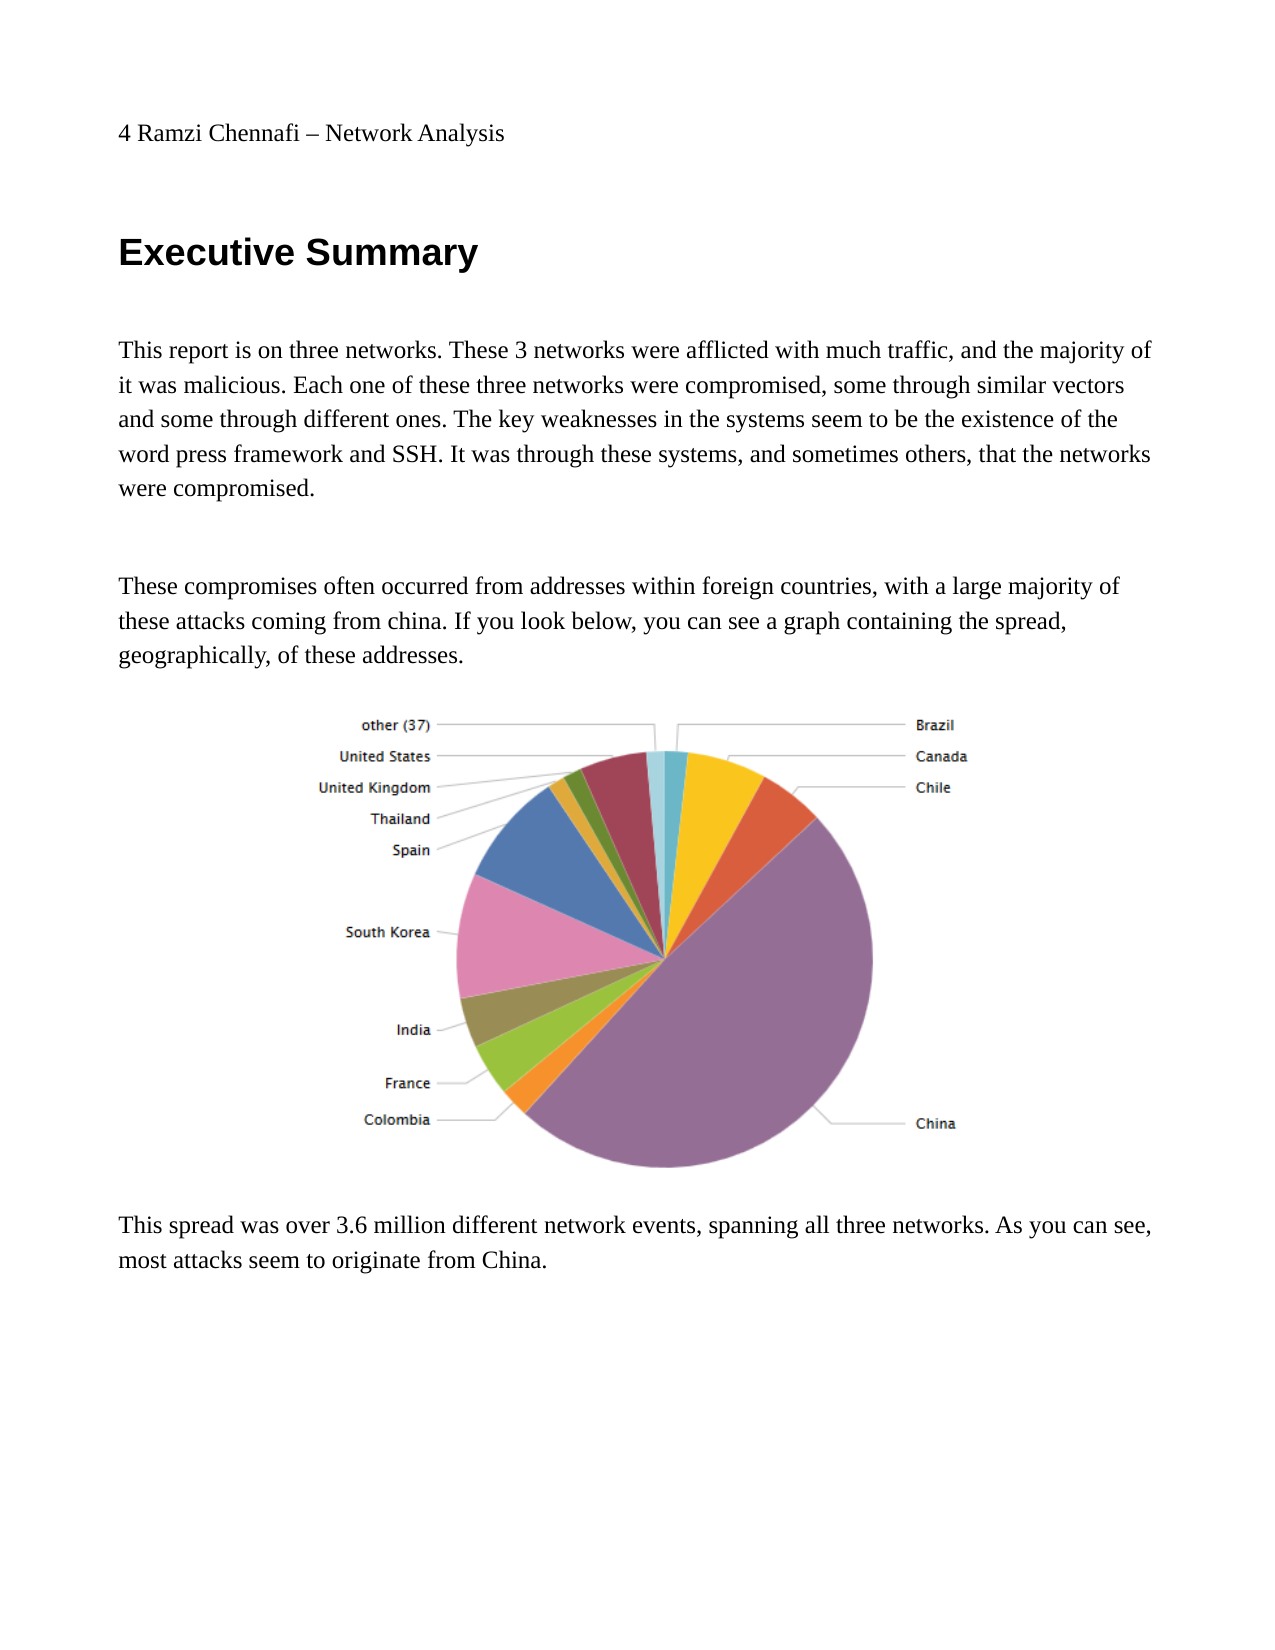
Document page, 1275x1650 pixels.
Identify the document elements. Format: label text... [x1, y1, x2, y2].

picture [277, 677, 998, 1177]
text This report is on three networks. These 3 networks were afflicted with much traffic, and the majority of it was malicious. Each one of these three networks were compromised, some through similar vectors and some through different ones. The key weaknesses in the systems seem to be the existence of the word press framework and SSH. It was through these systems, and sometimes others, that the networks were compromised. [118, 335, 1157, 502]
text These compromises often occurred from addresses within foreign countries, with a large majority of these attacks coming from china. If you look below, you can see a graph containing the spread, geographically, of these addresses. [118, 571, 1157, 669]
subtitle Executive Summary [118, 230, 1157, 274]
text This spread was over 3.6 million different network events, spanning all three networks. As you can see, most attacks seem to originate from China. [118, 1210, 1157, 1273]
